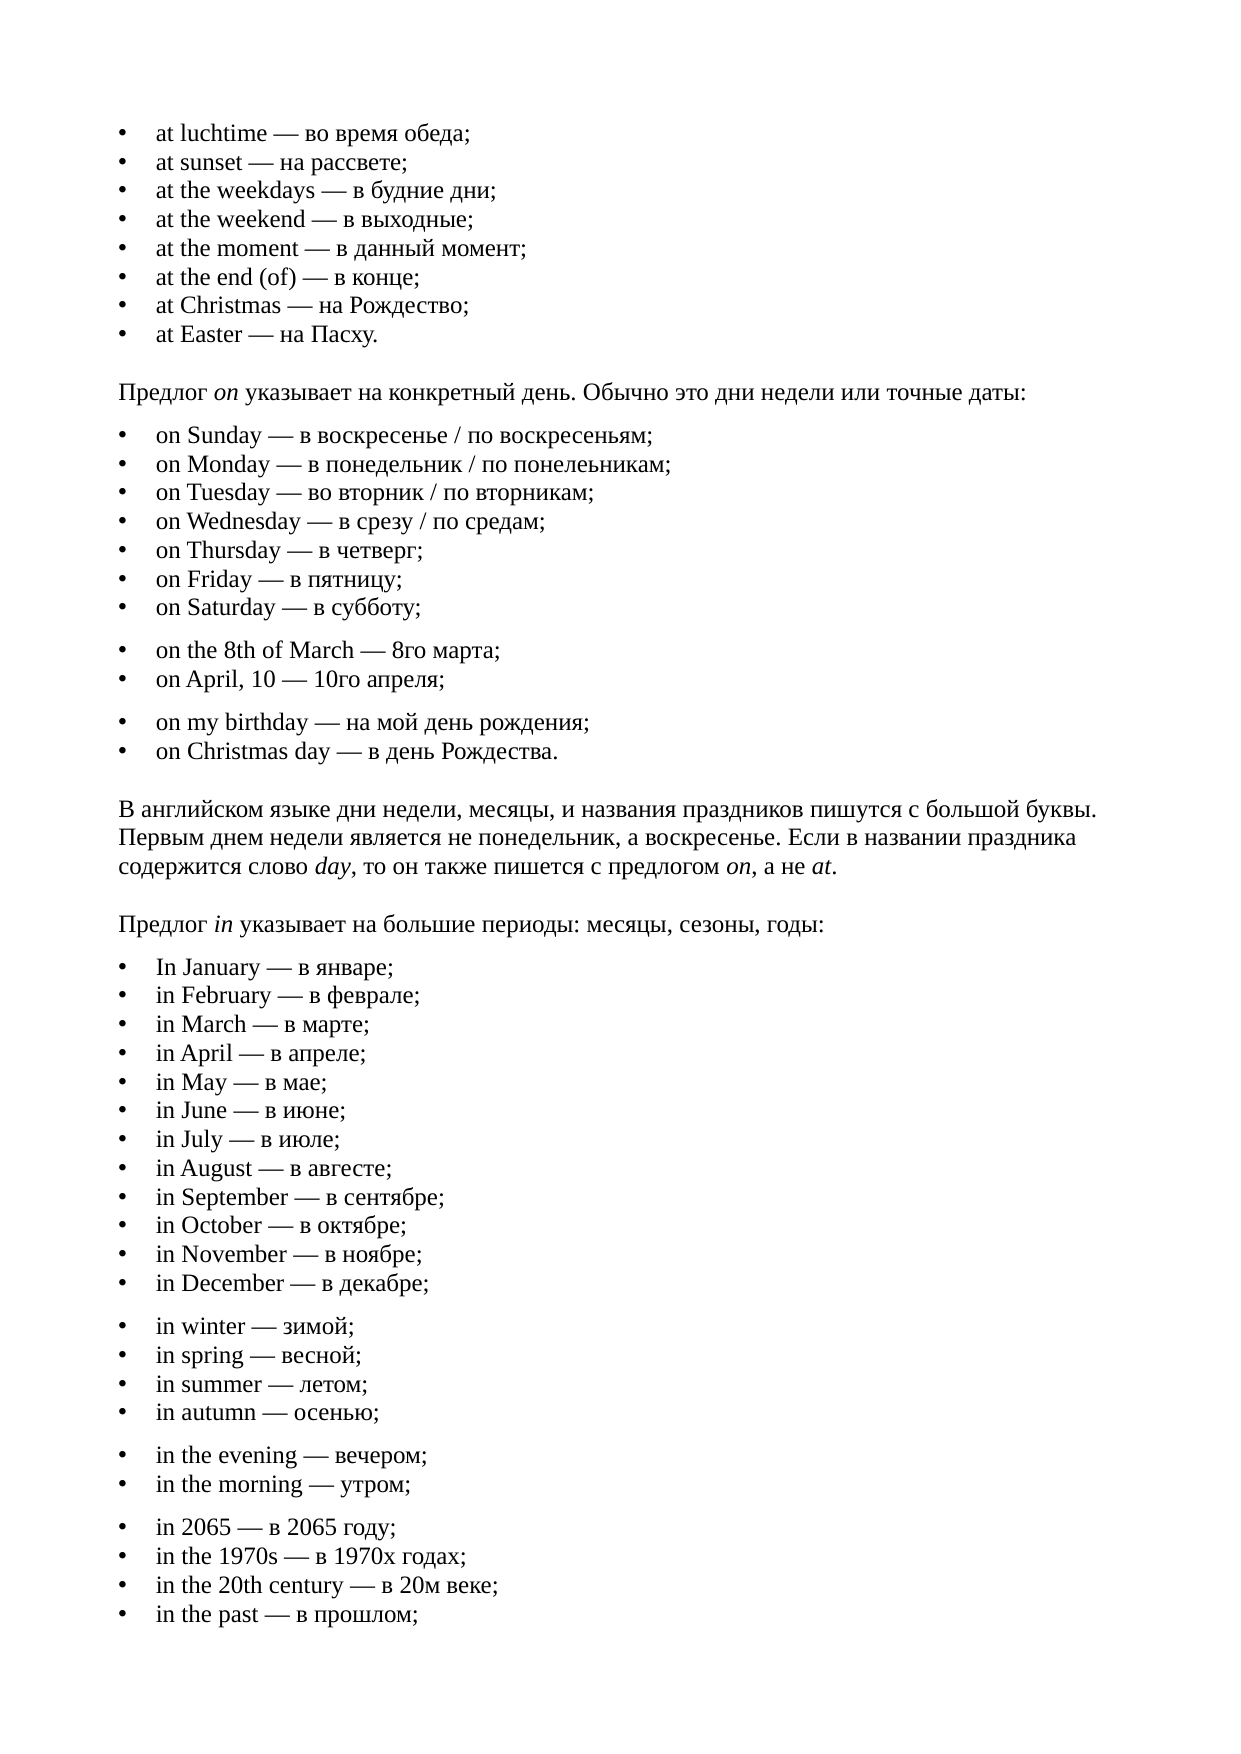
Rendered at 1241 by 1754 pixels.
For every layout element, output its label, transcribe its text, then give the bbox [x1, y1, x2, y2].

list in spring — весной; [118, 1340, 1122, 1369]
list in the 1970s — в 1970х годах; [118, 1541, 1122, 1570]
list in June — в июне; [118, 1096, 1122, 1124]
list In January — в январе; [118, 952, 1122, 981]
list in October — в октябре; [118, 1211, 1122, 1239]
list on Wednesday — в срезу / по средам; [118, 506, 1122, 535]
list in summer — летом; [118, 1369, 1122, 1397]
list at sunset — на рассвете; [118, 147, 1122, 176]
text Предлог in указывает на большие периоды: месяцы, сезоны, годы: [118, 909, 1122, 937]
list at the end (of) — в конце; [118, 262, 1122, 291]
list in July — в июле; [118, 1124, 1122, 1153]
list on Sunday — в воскресенье / по воскресеньям; [118, 420, 1122, 449]
list in February — в феврале; [118, 981, 1122, 1009]
list on Saturday — в субботу; [118, 592, 1122, 621]
list at Easter — на Пасху. [118, 319, 1122, 348]
list on April, 10 — 10го апреля; [118, 664, 1122, 693]
list in the morning — утром; [118, 1469, 1122, 1498]
list in September — в сентябре; [118, 1182, 1122, 1211]
list in December — в декабре; [118, 1268, 1122, 1297]
list in May — в мае; [118, 1067, 1122, 1096]
list in 2065 — в 2065 году; [118, 1512, 1122, 1541]
list in August — в авгесте; [118, 1153, 1122, 1182]
list on the 8th of March — 8го марта; [118, 636, 1122, 664]
text Предлог on указывает на конкретный день. Обычно это дни недели или точные даты: [118, 377, 1122, 406]
list in the 20th century — в 20м веке; [118, 1570, 1122, 1599]
text В английском языке дни недели, месяцы, и названия праздников пишутся с большой буквы. [118, 794, 1122, 822]
list in March — в марте; [118, 1009, 1122, 1038]
list in winter — зимой; [118, 1311, 1122, 1340]
list in the evening — вечером; [118, 1441, 1122, 1469]
list at luchtime — во время обеда; [118, 118, 1122, 147]
list in April — в апреле; [118, 1038, 1122, 1067]
list at Christmas — на Рождество; [118, 291, 1122, 319]
list at the weekend — в выходные; [118, 204, 1122, 233]
list in autumn — осенью; [118, 1397, 1122, 1426]
list on Christmas day — в день Рождества. [118, 736, 1122, 765]
list at the weekdays — в будние дни; [118, 176, 1122, 204]
list in November — в ноябре; [118, 1239, 1122, 1268]
list at the moment — в данный момент; [118, 233, 1122, 262]
text Первым днем недели является не понедельник, а воскресенье. Если в названии праздника содержится слово day, то он также пишется с предлогом on, а не at. [118, 822, 1122, 880]
list on Monday — в понедельник / по понелеьникам; [118, 449, 1122, 477]
list on Friday — в пятницу; [118, 564, 1122, 592]
list on Thursday — в четверг; [118, 535, 1122, 564]
list on Tuesday — во вторник / по вторникам; [118, 477, 1122, 506]
list on my birthday — на мой день рождения; [118, 707, 1122, 736]
list in the past — в прошлом; [118, 1599, 1122, 1627]
